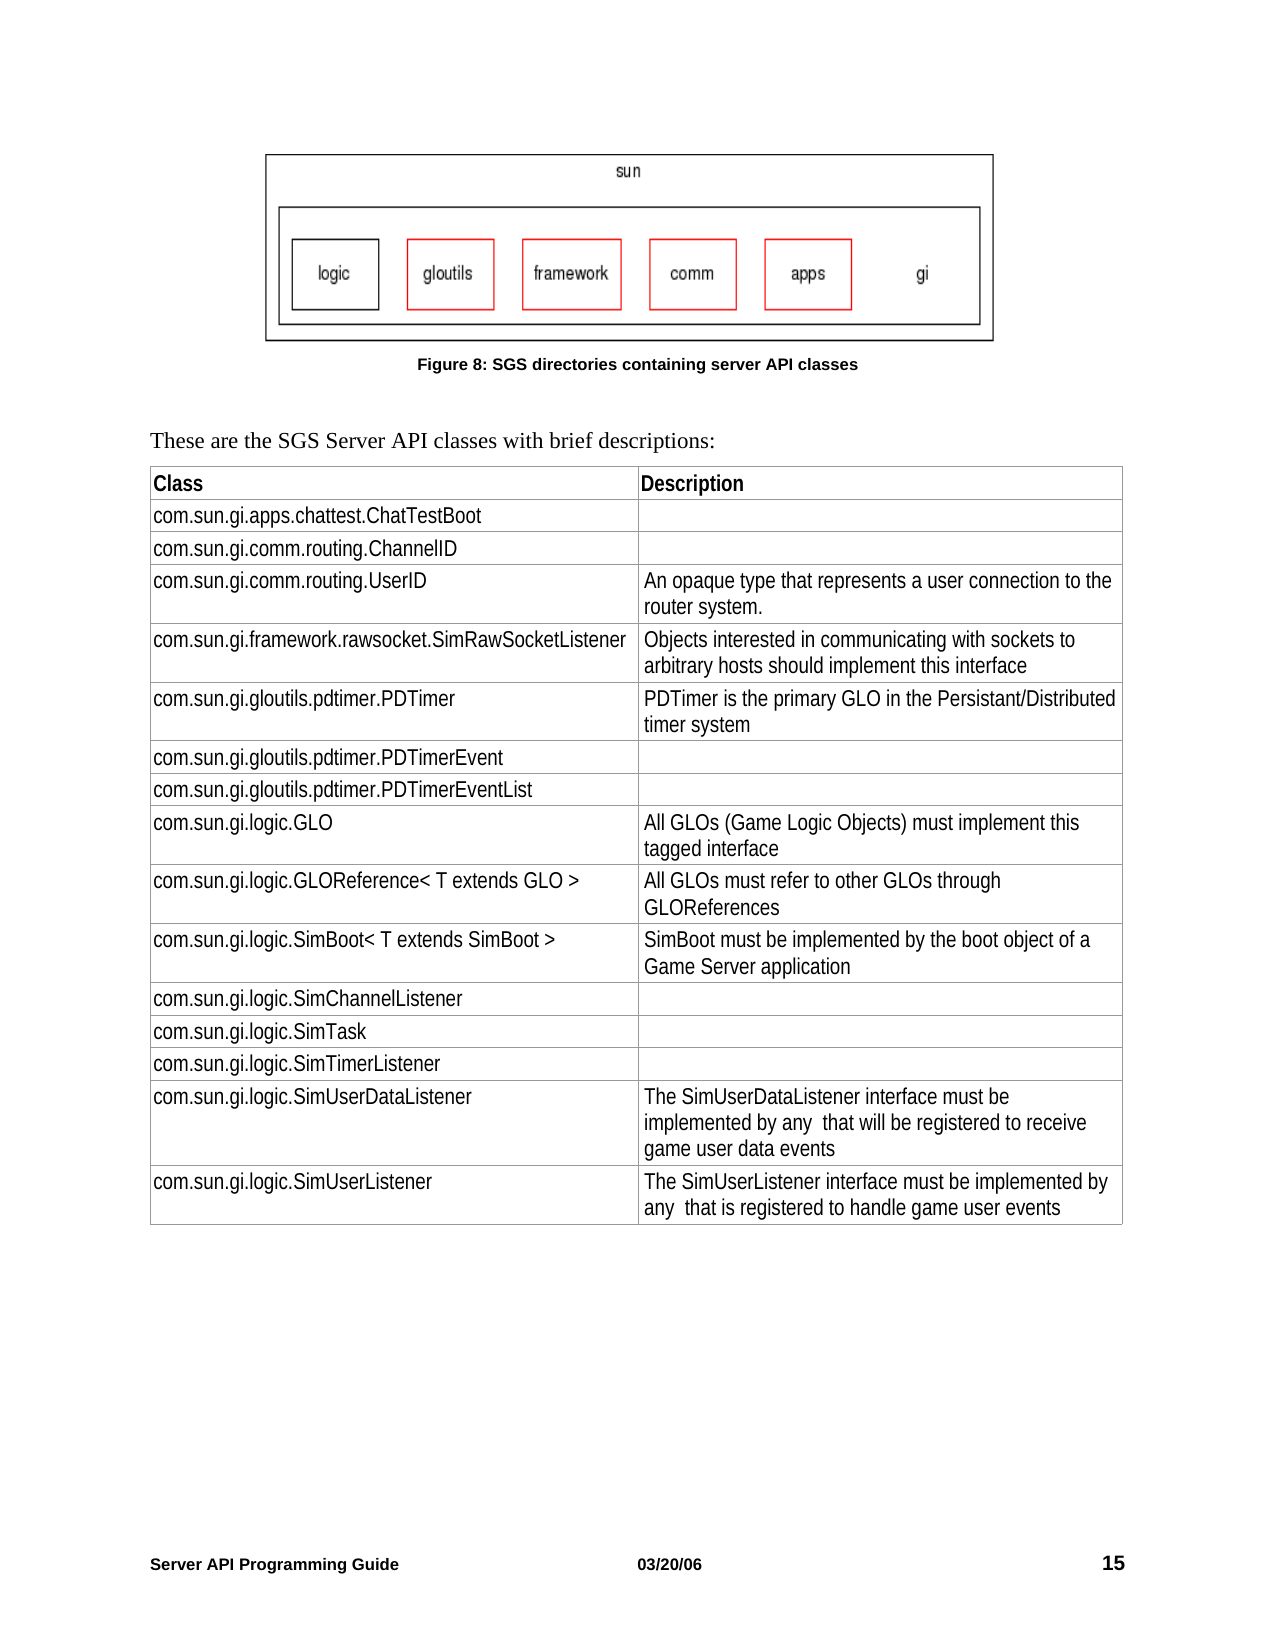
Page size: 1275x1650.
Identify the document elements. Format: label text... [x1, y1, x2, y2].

table_cell com.sun.gi.framework.rawsocket.SimRawSocketListener [151, 624, 638, 682]
table_cell [639, 774, 1122, 805]
table_header Class [151, 467, 638, 499]
table_cell [639, 1048, 1122, 1079]
table_cell PDTimer is the primary GLO in the Persistant/Distributed timer system [639, 683, 1122, 740]
table_cell com.sun.gi.logic.SimTimerListener [151, 1048, 638, 1079]
table_cell com.sun.gi.logic.SimUserDataListener [151, 1081, 638, 1165]
table_cell com.sun.gi.gloutils.pdtimer.PDTimer [151, 683, 638, 740]
table_cell com.sun.gi.logic.SimChannelListener [151, 983, 638, 1014]
table_cell Objects interested in communicating with sockets to arbitrary hosts should implement this interface [639, 624, 1122, 682]
table_cell com.sun.gi.gloutils.pdtimer.PDTimerEventList [151, 774, 638, 805]
picture [262, 154, 1013, 356]
table_cell [639, 741, 1122, 773]
table_cell com.sun.gi.logic.SimUserListener [151, 1166, 638, 1223]
table_cell An opaque type that represents a user connection to the router system. [639, 565, 1122, 623]
text Figure 8: SGS directories containing server API classes [153, 166, 1122, 374]
table_cell com.sun.gi.logic.SimTask [151, 1016, 638, 1047]
table_cell [639, 1016, 1122, 1047]
table_cell com.sun.gi.apps.chattest.ChatTestBoot [151, 500, 638, 531]
table_cell com.sun.gi.logic.GLOReference< T extends GLO > [151, 865, 638, 923]
table_cell [639, 500, 1122, 531]
table_cell All GLOs (Game Logic Objects) must implement this tagged interface [639, 806, 1122, 864]
table_cell The SimUserDataListener interface must be implemented by any that will be registered to receive game user data events [639, 1081, 1122, 1165]
table_cell com.sun.gi.logic.GLO [151, 806, 638, 864]
table_cell SimBoot must be implemented by the boot object of a Game Server application [639, 924, 1122, 982]
table_cell [639, 983, 1122, 1014]
table_cell The SimUserListener interface must be implemented by any that is registered to handle game user events [639, 1166, 1122, 1223]
table_cell All GLOs must refer to other GLOs through GLOReferences [639, 865, 1122, 923]
table_cell [639, 532, 1122, 564]
text These are the SGS Server API classes with brief descriptions: [150, 428, 1125, 454]
table_cell com.sun.gi.comm.routing.ChannelID [151, 532, 638, 564]
table_cell com.sun.gi.gloutils.pdtimer.PDTimerEvent [151, 741, 638, 773]
table_header Description [639, 467, 1122, 499]
table_cell com.sun.gi.logic.SimBoot< T extends SimBoot > [151, 924, 638, 982]
table_cell com.sun.gi.comm.routing.UserID [151, 565, 638, 623]
